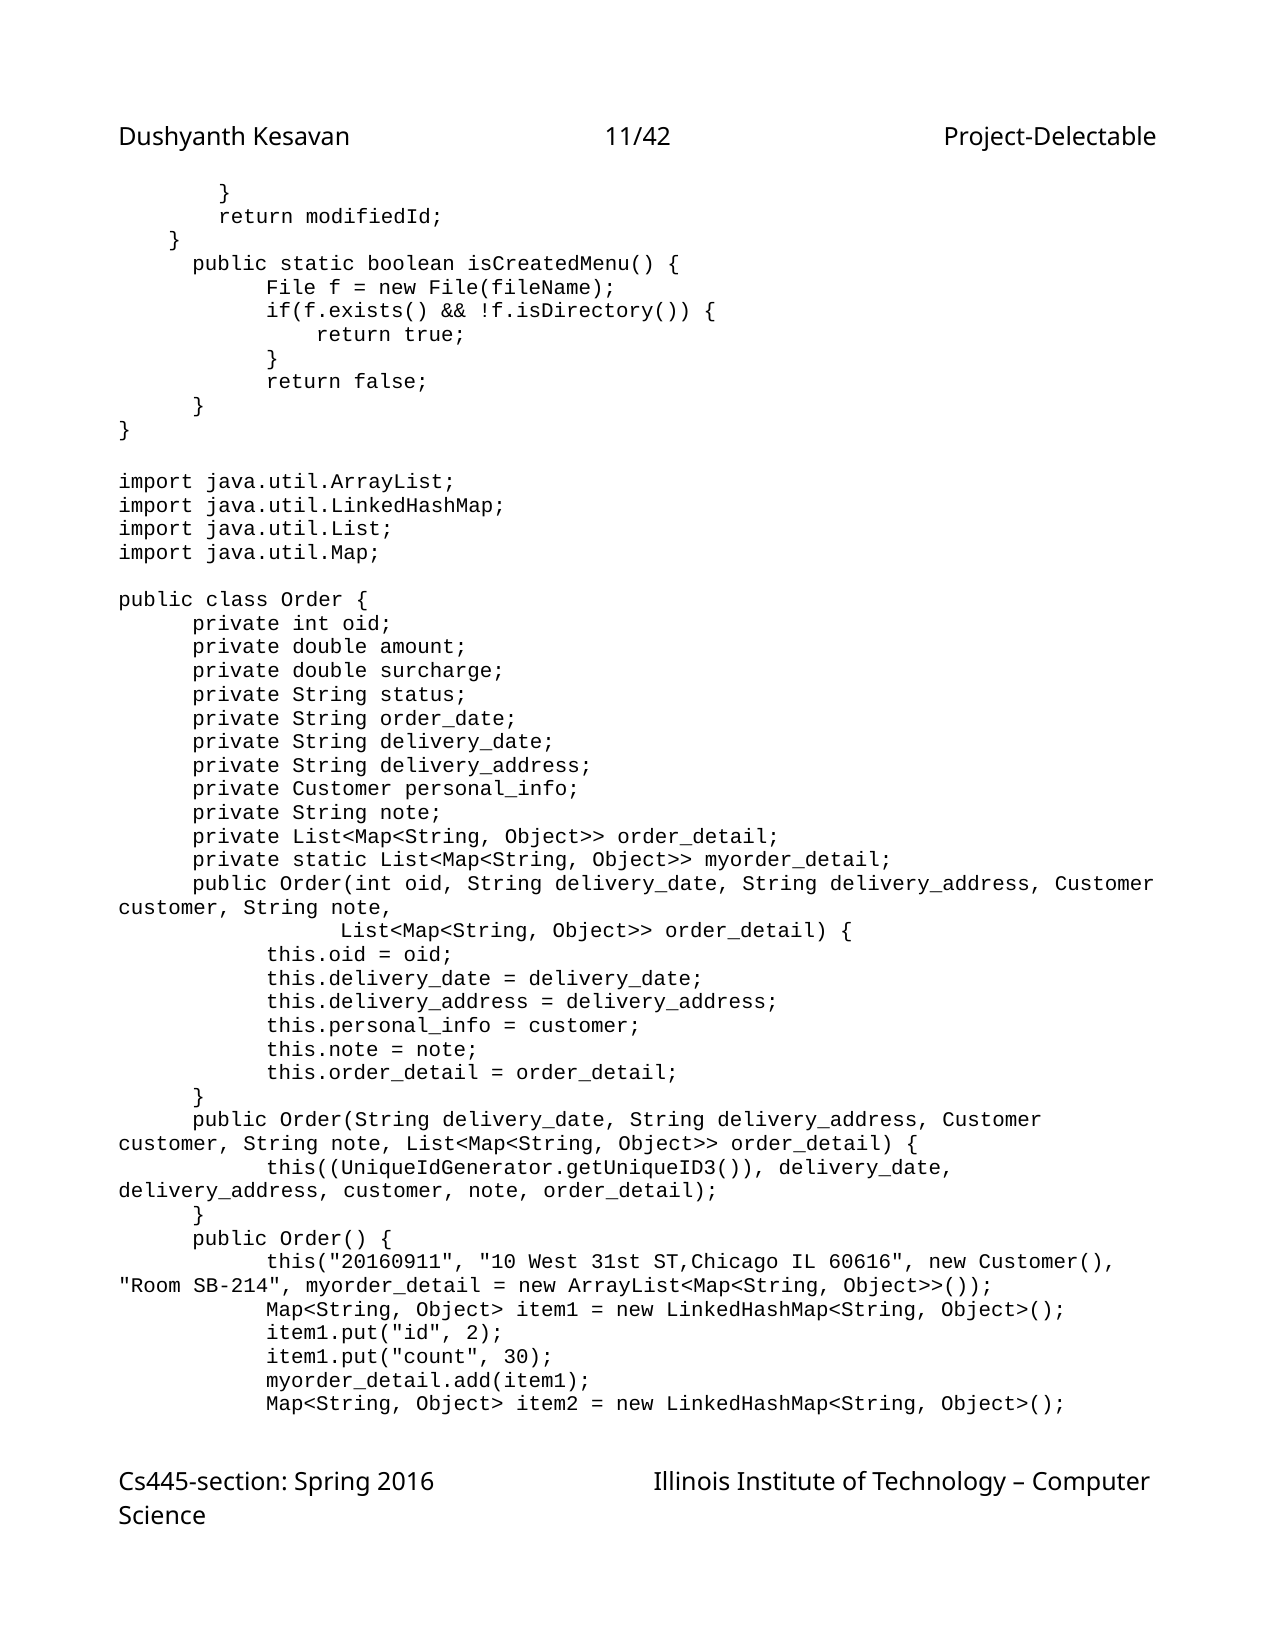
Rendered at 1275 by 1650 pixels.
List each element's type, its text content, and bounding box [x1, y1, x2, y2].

text import java.util.List; [118, 518, 1157, 542]
text myorder_detail.add(item1); [118, 1369, 1157, 1393]
text private String delivery_address; [118, 755, 1157, 778]
text } [118, 419, 1157, 442]
text private Customer personal_info; [118, 778, 1157, 802]
text return true; [118, 324, 1157, 348]
text } [118, 1204, 1157, 1228]
text } [118, 348, 1157, 371]
text public Order(String delivery_date, String delivery_address, Customer customer, String note, List<Map<String, Object>> order_detail) { [118, 1109, 1157, 1157]
text private double amount; [118, 637, 1157, 660]
text if(f.exists() && !f.isDirectory()) { [118, 300, 1157, 324]
text this((UniqueIdGenerator.getUniqueID3()), delivery_date, delivery_address, customer, note, order_detail); [118, 1157, 1157, 1204]
text public class Order { [118, 589, 1157, 613]
text public static boolean isCreatedMenu() { [118, 253, 1157, 277]
text this.delivery_date = delivery_date; [118, 968, 1157, 991]
text this.oid = oid; [118, 944, 1157, 968]
text } [118, 1086, 1157, 1109]
text } [118, 229, 1157, 253]
text this.note = note; [118, 1038, 1157, 1062]
text } [118, 182, 1157, 206]
text private List<Map<String, Object>> order_detail; [118, 826, 1157, 849]
text import java.util.Map; [118, 542, 1157, 566]
text List<Map<String, Object>> order_detail) { [118, 920, 1157, 944]
text this.delivery_address = delivery_address; [118, 991, 1157, 1015]
text item1.put("id", 2); [118, 1322, 1157, 1346]
text this("20160911", "10 West 31st ST,Chicago IL 60616", new Customer(), "Room SB-214", myorder_detail = new ArrayList<Map<String, Object>>()); [118, 1251, 1157, 1299]
text this.order_detail = order_detail; [118, 1062, 1157, 1086]
text private int oid; [118, 613, 1157, 637]
text item1.put("count", 30); [118, 1346, 1157, 1369]
text } [118, 395, 1157, 419]
text private String status; [118, 684, 1157, 707]
text return modifiedId; [118, 206, 1157, 229]
text File f = new File(fileName); [118, 277, 1157, 300]
text import java.util.LinkedHashMap; [118, 495, 1157, 518]
text public Order(int oid, String delivery_date, String delivery_address, Customer customer, String note, [118, 873, 1157, 920]
text return false; [118, 371, 1157, 395]
text private String delivery_date; [118, 731, 1157, 755]
text private String order_date; [118, 707, 1157, 731]
text private double surcharge; [118, 660, 1157, 684]
text Map<String, Object> item1 = new LinkedHashMap<String, Object>(); [118, 1299, 1157, 1322]
text this.personal_info = customer; [118, 1015, 1157, 1038]
text private static List<Map<String, Object>> myorder_detail; [118, 849, 1157, 873]
text import java.util.ArrayList; [118, 471, 1157, 495]
text private String note; [118, 802, 1157, 826]
text Map<String, Object> item2 = new LinkedHashMap<String, Object>(); [118, 1393, 1157, 1417]
text public Order() { [118, 1228, 1157, 1251]
